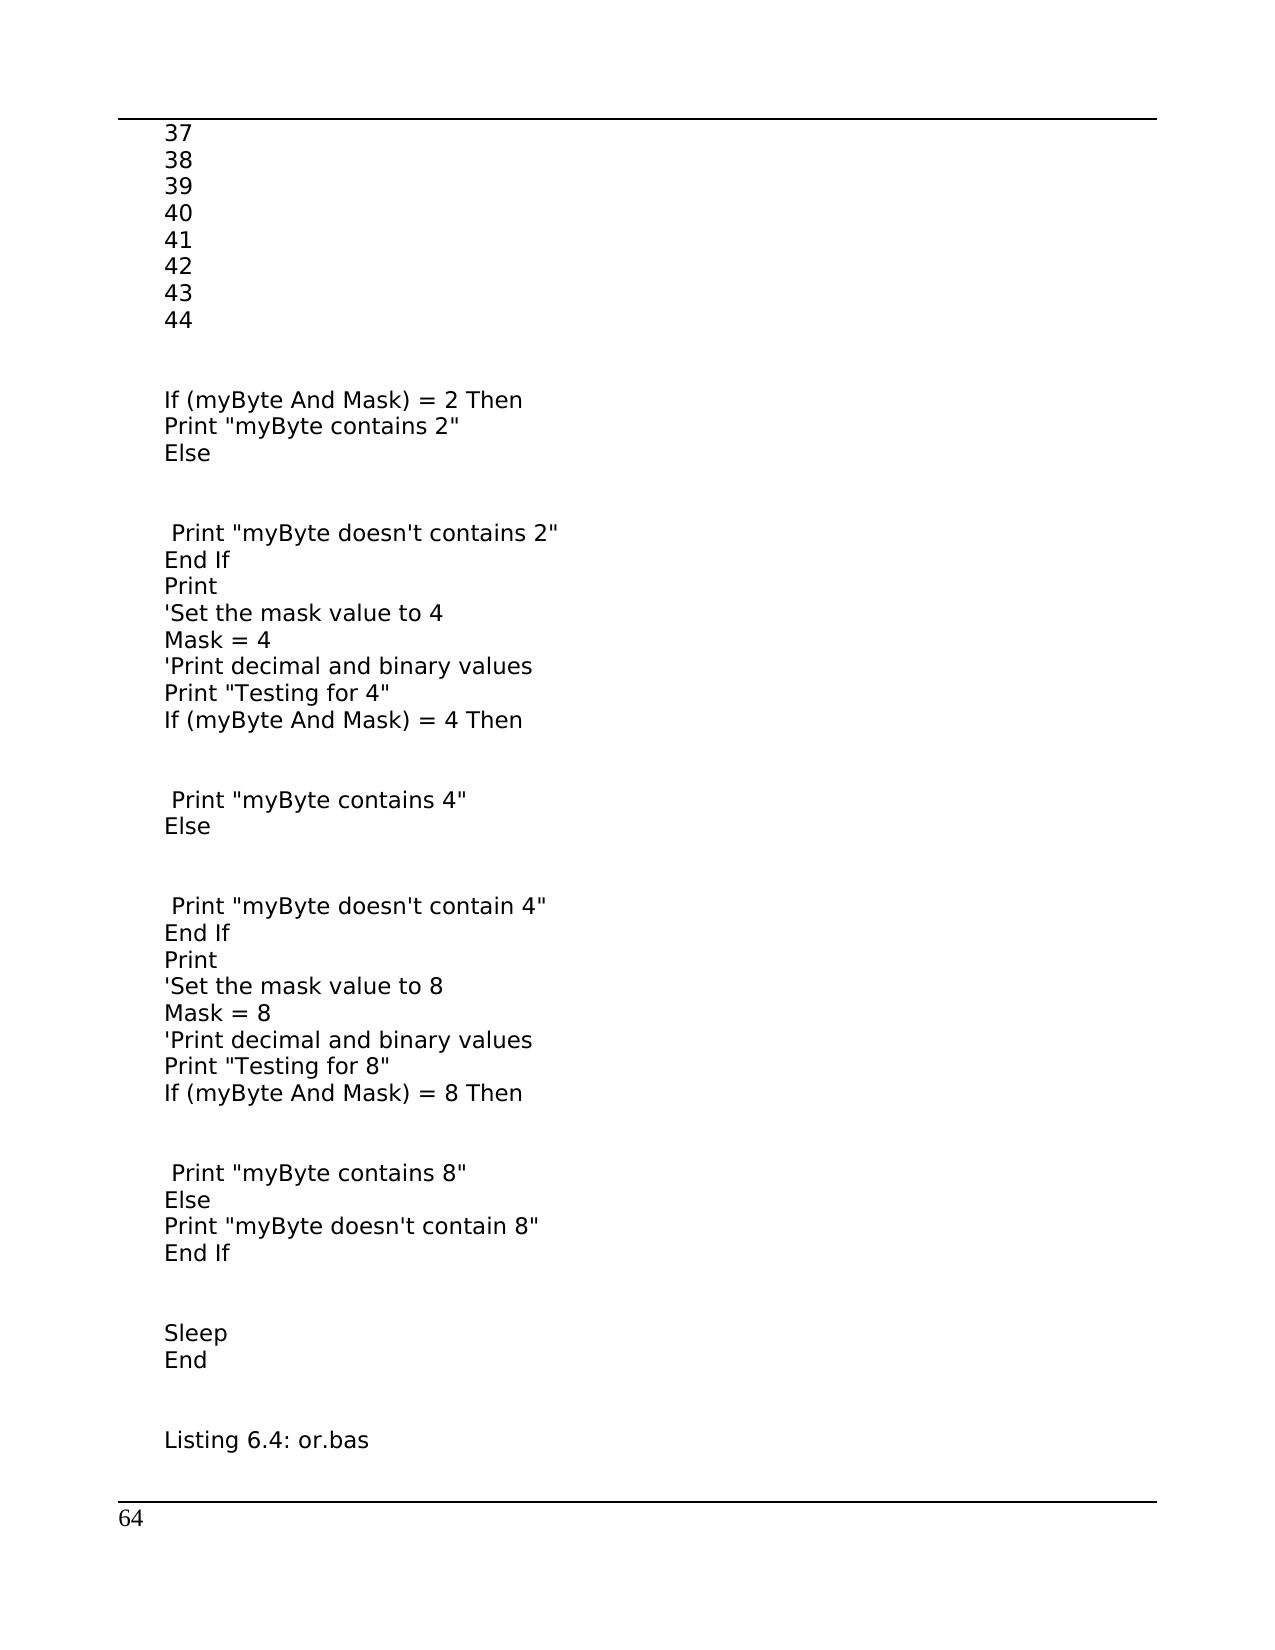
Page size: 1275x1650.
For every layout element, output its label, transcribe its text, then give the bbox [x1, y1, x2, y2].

text 'Set the mask value to 4 [118, 600, 1157, 627]
text If (myByte And Mask) = 8 Then [118, 1080, 1157, 1107]
text Print [118, 947, 1157, 973]
text 41 [118, 227, 1157, 253]
text Sleep [118, 1320, 1157, 1347]
text Print "myByte contains 8" [118, 1160, 1157, 1187]
text Print "myByte contains 4" [118, 787, 1157, 813]
text Print "myByte doesn't contains 2" [118, 520, 1157, 547]
text End If [118, 920, 1157, 947]
text 'Print decimal and binary values [118, 1027, 1157, 1053]
text End If [118, 547, 1157, 573]
text 43 [118, 280, 1157, 307]
text Listing 6.4: or.bas [118, 1427, 1157, 1453]
text Print "myByte doesn't contain 8" [118, 1213, 1157, 1240]
text 42 [118, 253, 1157, 280]
text Print "myByte doesn't contain 4" [118, 893, 1157, 920]
text 37 [118, 120, 1157, 147]
text End [118, 1347, 1157, 1373]
text 40 [118, 200, 1157, 227]
text 38 [118, 147, 1157, 173]
text Mask = 4 [118, 627, 1157, 653]
text 'Print decimal and binary values [118, 653, 1157, 680]
text Else [118, 813, 1157, 840]
text Else [118, 440, 1157, 467]
text Print "myByte contains 2" [118, 413, 1157, 440]
text Mask = 8 [118, 1000, 1157, 1027]
text If (myByte And Mask) = 4 Then [118, 707, 1157, 733]
text 39 [118, 173, 1157, 200]
text End If [118, 1240, 1157, 1267]
text Print "Testing for 8" [118, 1053, 1157, 1080]
text Print [118, 573, 1157, 600]
text 44 [118, 307, 1157, 333]
text 'Set the mask value to 8 [118, 973, 1157, 1000]
text Else [118, 1187, 1157, 1213]
text If (myByte And Mask) = 2 Then [118, 387, 1157, 413]
text Print "Testing for 4" [118, 680, 1157, 707]
